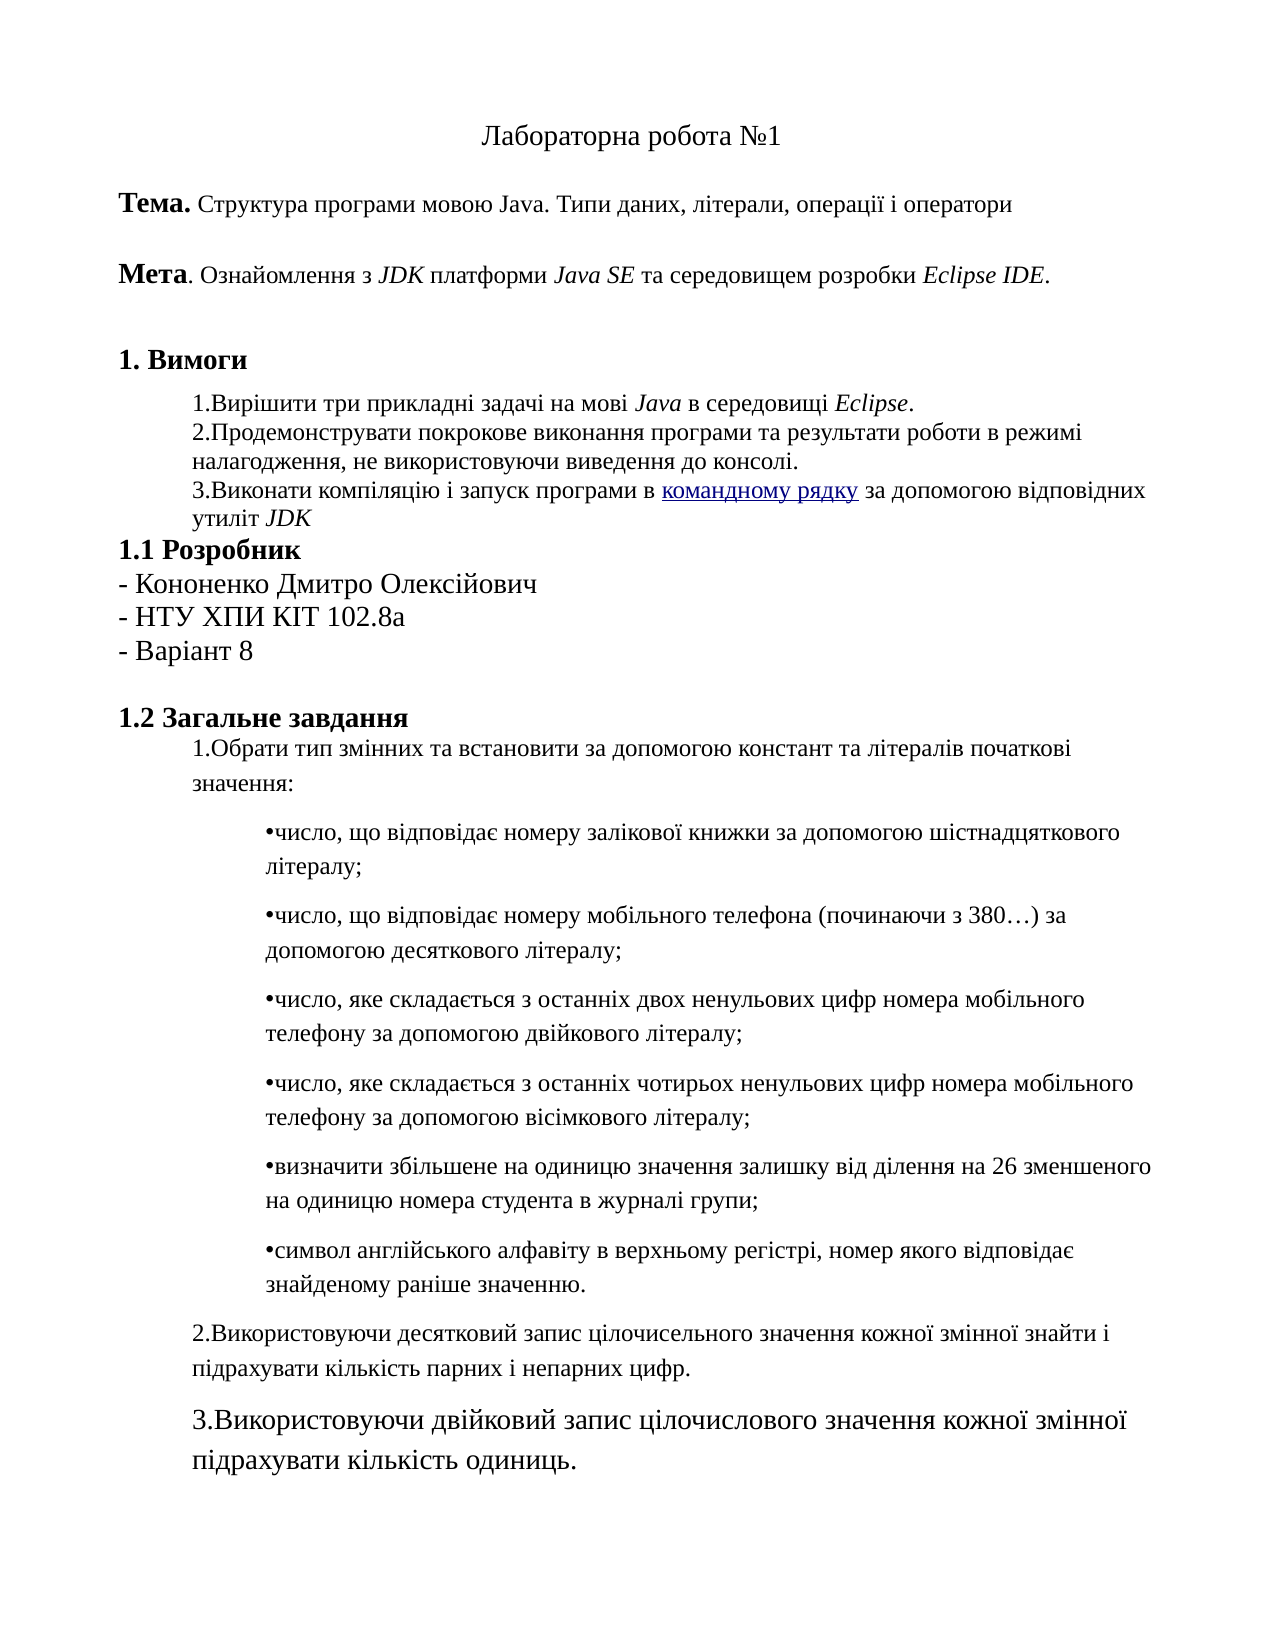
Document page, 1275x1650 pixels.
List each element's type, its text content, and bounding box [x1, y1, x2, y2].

text Мета. Ознайомлення з JDK платформи Java SE та середовищем розробки Eclipse IDE. [118, 256, 1157, 290]
list Виконати компіляцію і запуск програми в командному рядку за допомогою відповідних утиліт JDK [118, 475, 1157, 532]
list число, що відповідає номеру залікової книжки за допомогою шістнадцяткового літералу; [118, 817, 1157, 880]
text - Кононенко Дмитро Олексійович [118, 566, 1157, 599]
list число, що відповідає номеру мобільного телефона (починаючи з 380…) за допомогою десяткового літералу; [118, 901, 1157, 964]
list число, яке складається з останніх двох ненульових цифр номера мобільного телефону за допомогою двійкового літералу; [118, 984, 1157, 1047]
list символ англійського алфавіту в верхньому регістрі, номер якого відповідає знайденому раніше значенню. [118, 1235, 1157, 1298]
text 1.1 Розробник [118, 532, 1157, 566]
text 1.2 Загальне завдання [118, 700, 1157, 733]
text - Варіант 8 [118, 633, 1157, 666]
list Вирішити три прикладні задачі на мові Java в середовищі Eclipse. [118, 388, 1157, 417]
list Продемонструвати покрокове виконання програми та результати роботи в режимі налагодження, не використовуючи виведення до консолі. [118, 417, 1157, 475]
list число, яке складається з останніх чотирьох ненульових цифр номера мобільного телефону за допомогою вісімкового літералу; [118, 1068, 1157, 1131]
text Лабораторна робота №1 [106, 118, 1157, 152]
list Використовуючи десятковий запис цілочисельного значення кожної змінної знайти і підрахувати кількість парних і непарних цифр. [118, 1318, 1157, 1381]
list Використовуючи двійковий запис цілочислового значення кожної змінної підрахувати кількість одиниць. [118, 1402, 1157, 1476]
subtitle 1. Вимоги [118, 342, 1157, 376]
list Обрати тип змінних та встановити за допомогою констант та літералів початкові значення: [118, 733, 1157, 797]
text - НТУ ХПИ КІТ 102.8а [118, 599, 1157, 633]
list визначити збільшене на одиницю значення залишку від ділення на 26 зменшеного на одиницю номера студента в журналі групи; [118, 1151, 1157, 1214]
text Тема. Структура програми мовою Java. Типи даних, літерали, операції і оператори [118, 185, 1157, 218]
